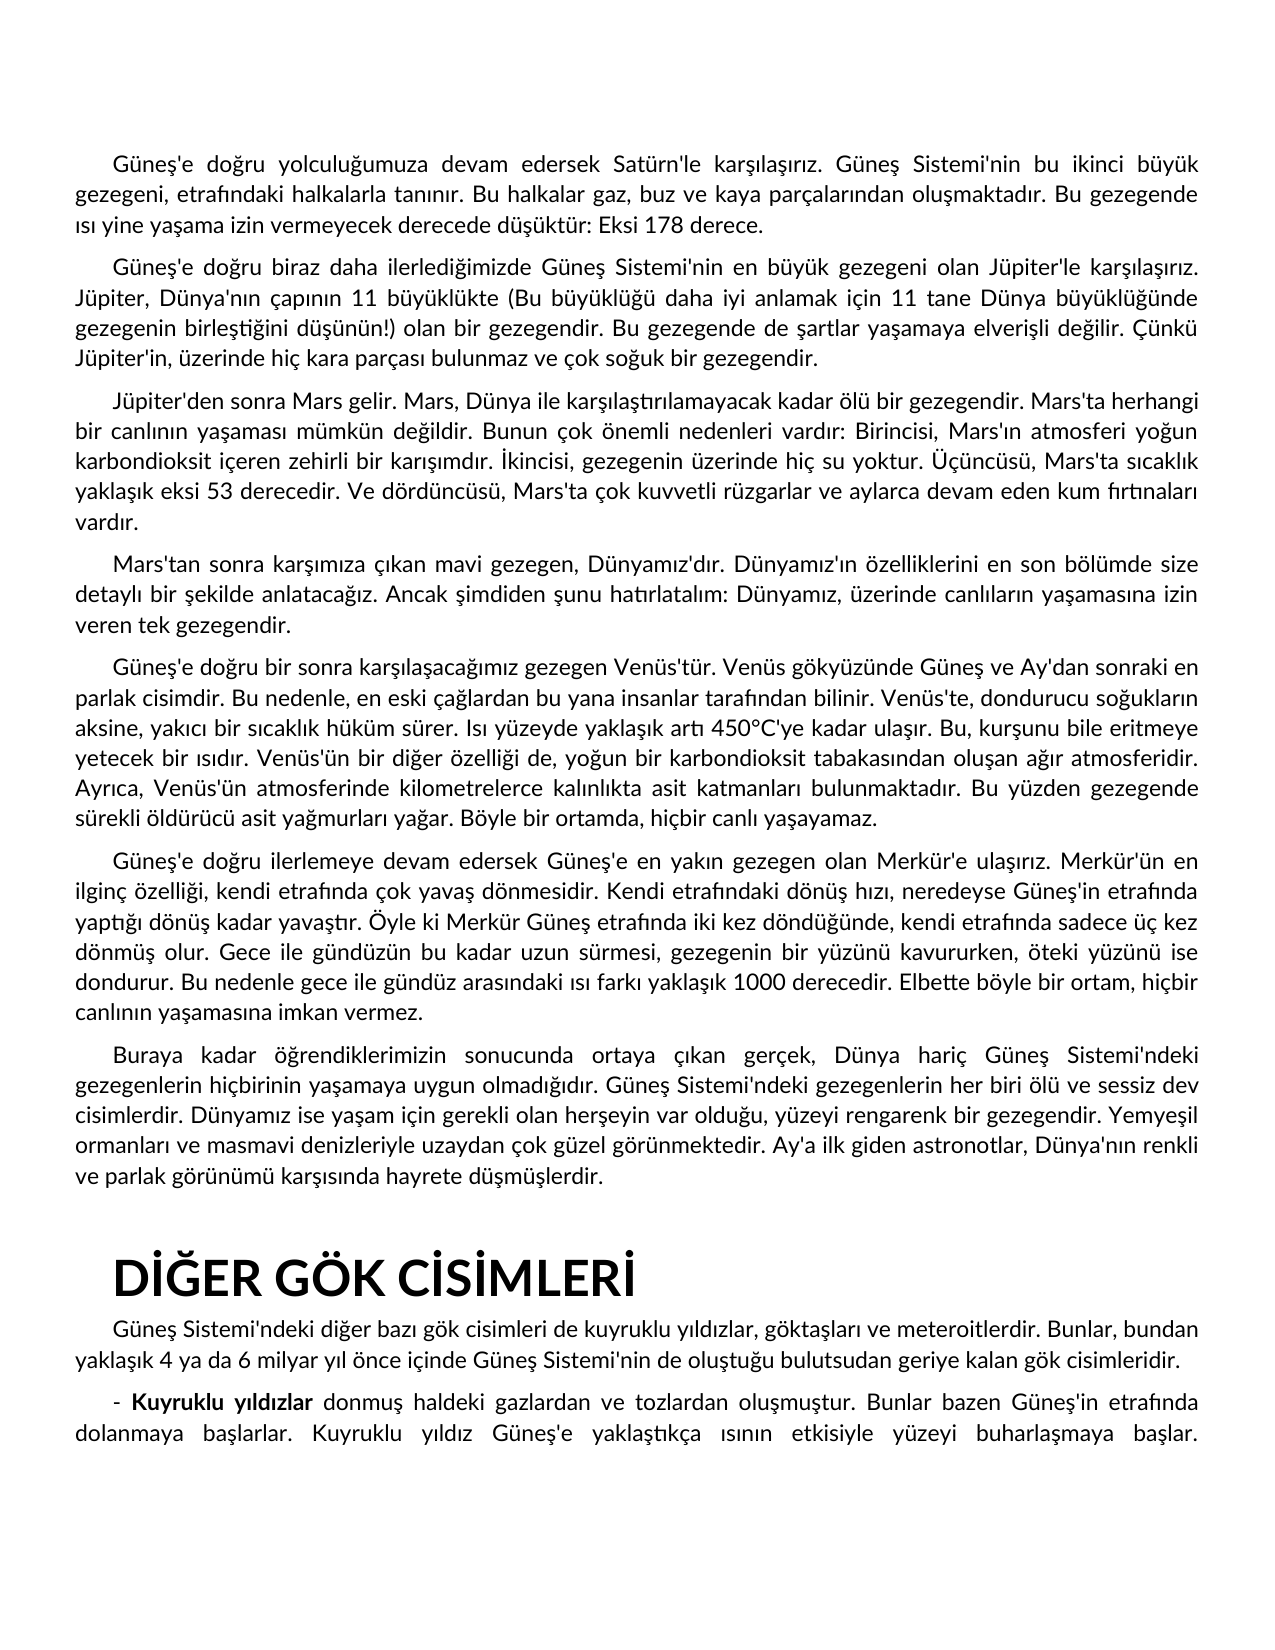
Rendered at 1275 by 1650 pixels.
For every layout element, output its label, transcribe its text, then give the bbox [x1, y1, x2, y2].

subtitle DİĞER GÖK CİSİMLERİ [112, 1247, 1200, 1307]
text Buraya kadar öğrendiklerimizin sonucunda ortaya çıkan gerçek, Dünya hariç Güneş Sistemi'ndeki gezegenlerin hiçbirinin yaşamaya uygun olmadığıdır. Güneş Sistemi'ndeki gezegenlerin her biri ölü ve sessiz dev cisimlerdir. Dünyamız ise yaşam için gerekli olan herşeyin var olduğu, yüzeyi rengarenk bir gezegendir. Yemyeşil ormanları ve masmavi denizleriyle uzaydan çok güzel görünmektedir. Ay'a ilk giden astronotlar, Dünya'nın renkli ve parlak görünümü karşısında hayrete düşmüşlerdir. [75, 1041, 1200, 1189]
text Güneş'e doğru yolculuğumuza devam edersek Satürn'le karşılaşırız. Güneş Sistemi'nin bu ikinci büyük gezegeni, etrafındaki halkalarla tanınır. Bu halkalar gaz, buz ve kaya parçalarından oluşmaktadır. Bu gezegende ısı yine yaşama izin vermeyecek derecede düşüktür: Eksi 178 derece. [75, 150, 1200, 238]
text Güneş Sistemi'ndeki diğer bazı gök cisimleri de kuyruklu yıldızlar, göktaşları ve meteroitlerdir. Bunlar, bundan yaklaşık 4 ya da 6 milyar yıl önce içinde Güneş Sistemi'nin de oluştuğu bulutsudan geriye kalan gök cisimleridir. [75, 1315, 1200, 1373]
text Jüpiter'den sonra Mars gelir. Mars, Dünya ile karşılaştırılamayacak kadar ölü bir gezegendir. Mars'ta herhangi bir canlının yaşaması mümkün değildir. Bunun çok önemli nedenleri vardır: Birincisi, Mars'ın atmosferi yoğun karbondioksit içeren zehirli bir karışımdır. İkincisi, gezegenin üzerinde hiç su yoktur. Üçüncüsü, Mars'ta sıcaklık yaklaşık eksi 53 derecedir. Ve dördüncüsü, Mars'ta çok kuvvetli rüzgarlar ve aylarca devam eden kum fırtınaları vardır. [75, 386, 1200, 535]
text Güneş'e doğru ilerlemeye devam edersek Güneş'e en yakın gezegen olan Merkür'e ulaşırız. Merkür'ün en ilginç özelliği, kendi etrafında çok yavaş dönmesidir. Kendi etrafındaki dönüş hızı, neredeyse Güneş'in etrafında yaptığı dönüş kadar yavaştır. Öyle ki Merkür Güneş etrafında iki kez döndüğünde, kendi etrafında sadece üç kez dönmüş olur. Gece ile gündüzün bu kadar uzun sürmesi, gezegenin bir yüzünü kavururken, öteki yüzünü ise dondurur. Bu nedenle gece ile gündüz arasındaki ısı farkı yaklaşık 1000 derecedir. Elbette böyle bir ortam, hiçbir canlının yaşamasına imkan vermez. [75, 847, 1200, 1025]
text Güneş'e doğru bir sonra karşılaşacağımız gezegen Venüs'tür. Venüs gökyüzünde Güneş ve Ay'dan sonraki en parlak cisimdir. Bu nedenle, en eski çağlardan bu yana insanlar tarafından bilinir. Venüs'te, dondurucu soğukların aksine, yakıcı bir sıcaklık hüküm sürer. Isı yüzeyde yaklaşık artı 450°C'ye kadar ulaşır. Bu, kurşunu bile eritmeye yetecek bir ısıdır. Venüs'ün bir diğer özelliği de, yoğun bir karbondioksit tabakasından oluşan ağır atmosferidir. Ayrıca, Venüs'ün atmosferinde kilometrelerce kalınlıkta asit katmanları bulunmaktadır. Bu yüzden gezegende sürekli öldürücü asit yağmurları yağar. Böyle bir ortamda, hiçbir canlı yaşayamaz. [75, 653, 1200, 832]
text - Kuyruklu yıldızlar donmuş haldeki gazlardan ve tozlardan oluşmuştur. Bunlar bazen Güneş'in etrafında dolanmaya başlarlar. Kuyruklu yıldız Güneş'e yaklaştıkça ısının etkisiyle yüzeyi buharlaşmaya başlar. [75, 1388, 1200, 1446]
text Mars'tan sonra karşımıza çıkan mavi gezegen, Dünyamız'dır. Dünyamız'ın özelliklerini en son bölümde size detaylı bir şekilde anlatacağız. Ancak şimdiden şunu hatırlatalım: Dünyamız, üzerinde canlıların yaşamasına izin veren tek gezegendir. [75, 550, 1200, 638]
text Güneş'e doğru biraz daha ilerlediğimizde Güneş Sistemi'nin en büyük gezegeni olan Jüpiter'le karşılaşırız. Jüpiter, Dünya'nın çapının 11 büyüklükte (Bu büyüklüğü daha iyi anlamak için 11 tane Dünya büyüklüğünde gezegenin birleştiğini düşünün!) olan bir gezegendir. Bu gezegende de şartlar yaşamaya elverişli değilir. Çünkü Jüpiter'in, üzerinde hiç kara parçası bulunmaz ve çok soğuk bir gezegendir. [75, 253, 1200, 371]
